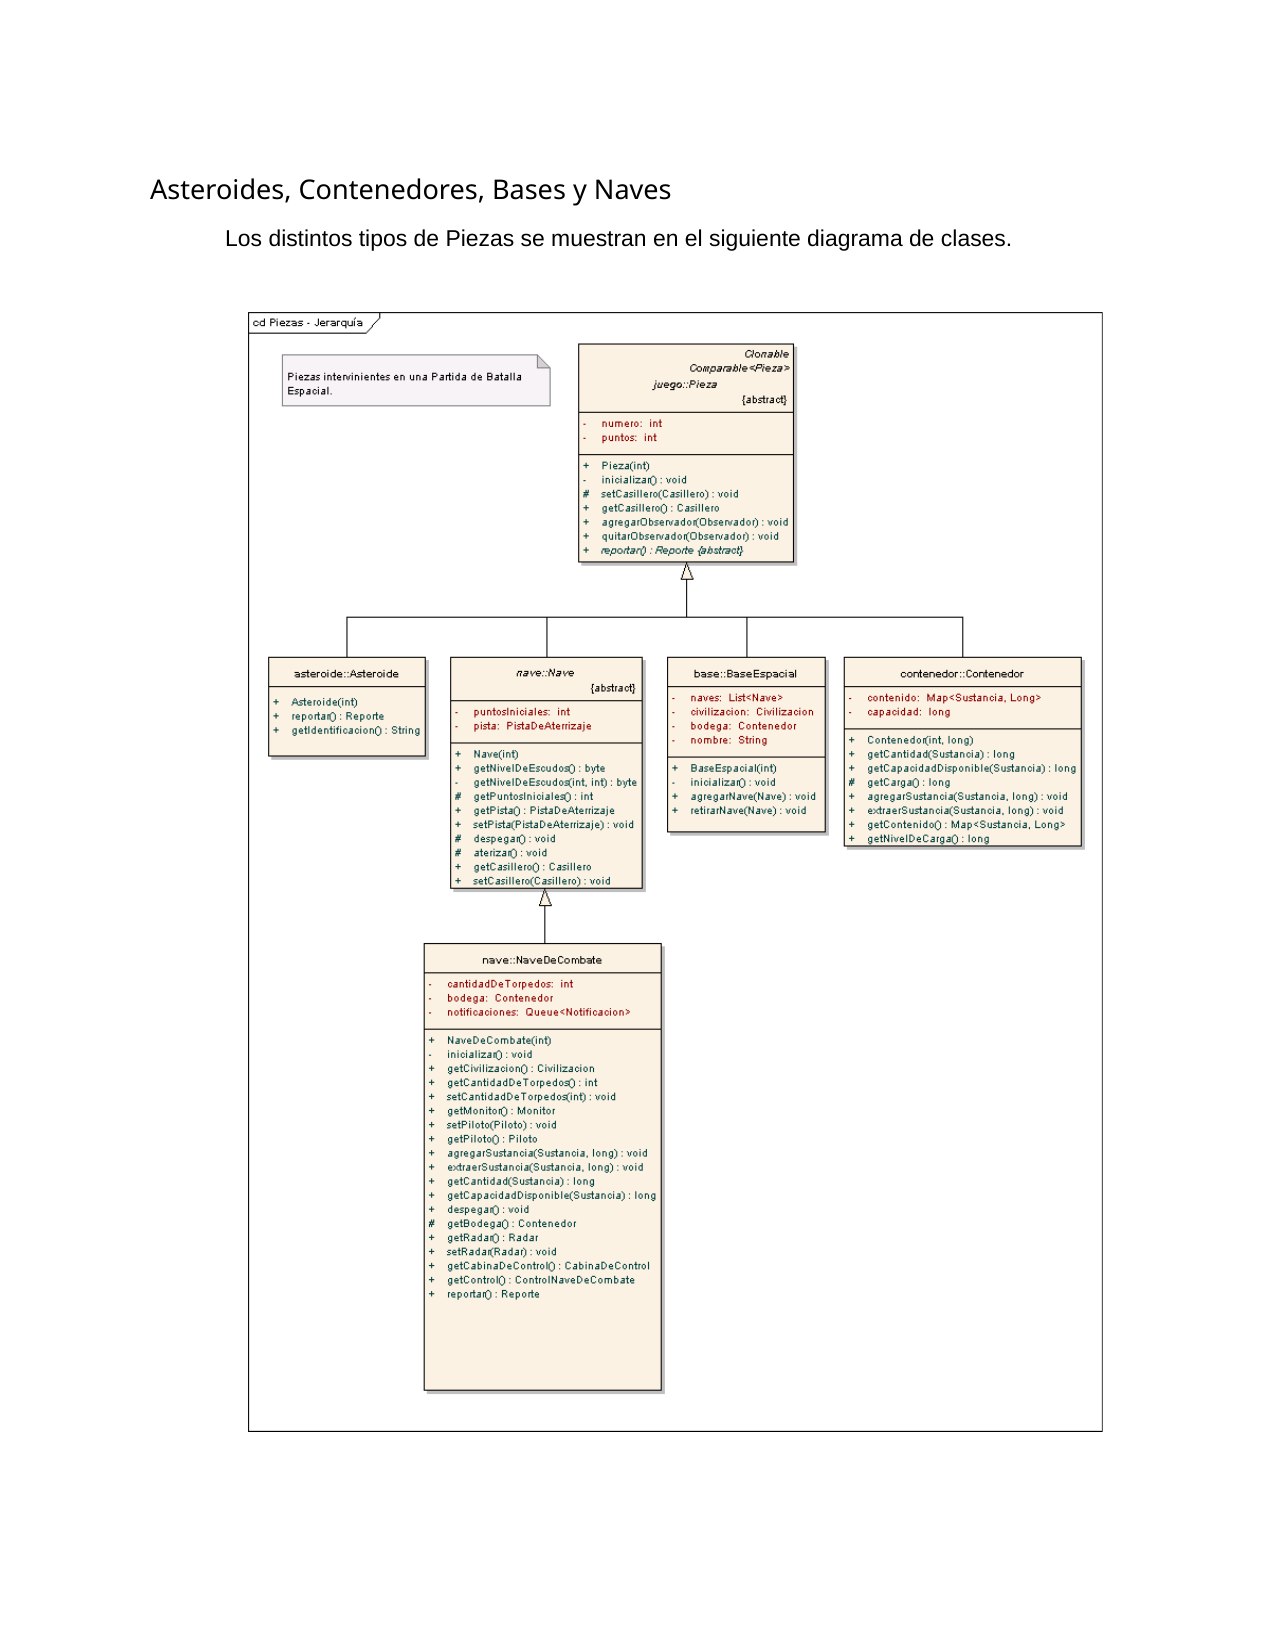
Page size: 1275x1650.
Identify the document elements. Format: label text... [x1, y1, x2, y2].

picture [247, 312, 1103, 1432]
subtitle Asteroides, Contenedores, Bases y Naves [150, 171, 1125, 208]
text Los distintos tipos de Piezas se muestran en el siguiente diagrama de clases. [150, 226, 1125, 252]
